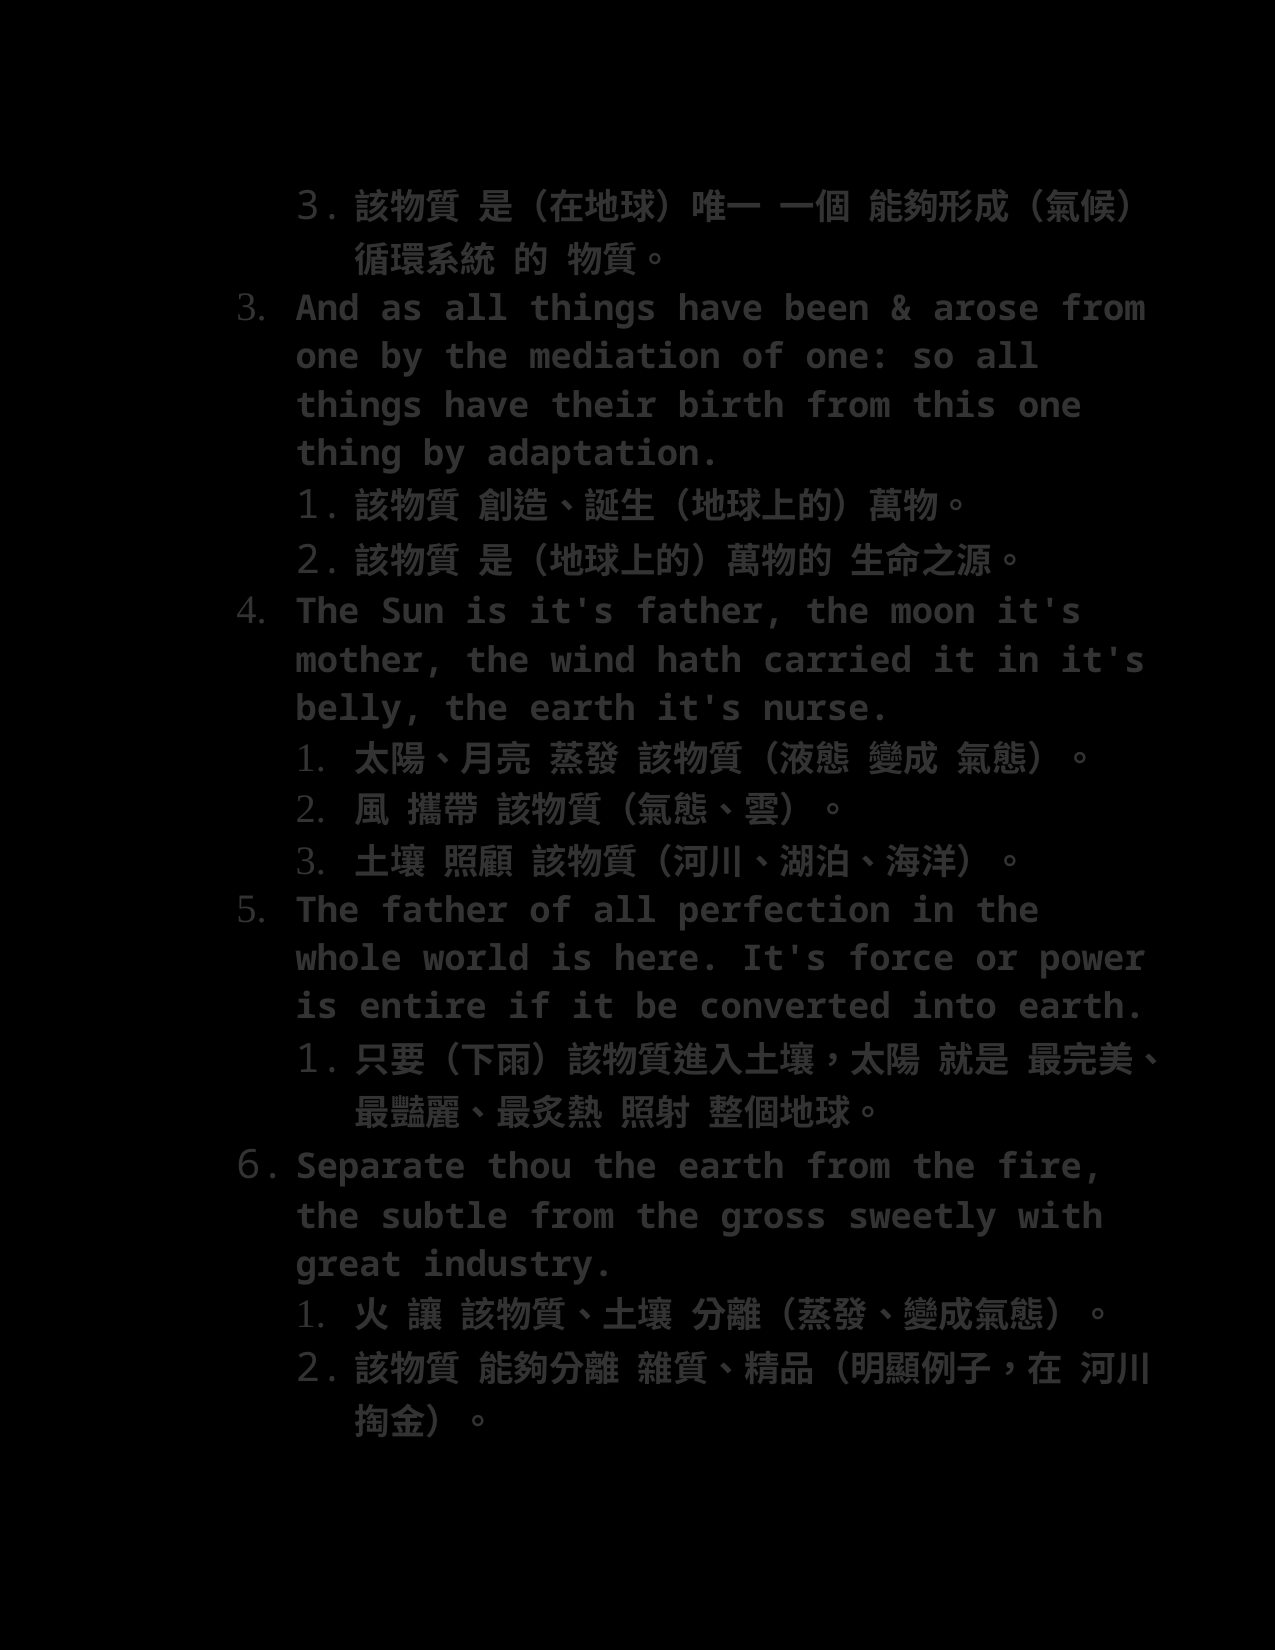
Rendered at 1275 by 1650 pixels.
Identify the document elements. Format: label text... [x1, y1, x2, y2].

list 該物質 能夠分離 雜質、精品（明顯例子，在 河川 掏金）。 [295, 1338, 1157, 1444]
list 風 攜帶 該物質（氣態、雲）。 [295, 782, 1157, 833]
list The Sun is it's father, the moon it's mother, the wind hath carried it in it's belly, the earth it's nurse. [236, 586, 1157, 731]
list 該物質 創造、誕生（地球上的）萬物。 [295, 476, 1157, 531]
list 太陽、月亮 蒸發 該物質（液態 變成 氣態）。 [295, 731, 1157, 782]
list 只要（下雨）該物質進入土壤，太陽 就是 最完美、最豔麗、最炙熱 照射 整個地球。 [295, 1029, 1157, 1135]
list 該物質 是（地球上的）萬物的 生命之源。 [295, 531, 1157, 586]
list The father of all perfection in the whole world is here. It's force or power is entire if it be converted into earth. [236, 884, 1157, 1029]
list Separate thou the earth from the fire, the subtle from the gross sweetly with great industry. [236, 1135, 1157, 1287]
list 該物質 是（在地球）唯一 一個 能夠形成（氣候）循環系統 的 物質。 [295, 176, 1157, 283]
list 火 讓 該物質、土壤 分離（蒸發、變成氣態）。 [295, 1287, 1157, 1338]
list And as all things have been & arose from one by the mediation of one: so all things have their birth from this one thing by adaptation. [236, 283, 1157, 476]
list 土壤 照顧 該物質（河川、湖泊、海洋）。 [295, 833, 1157, 884]
